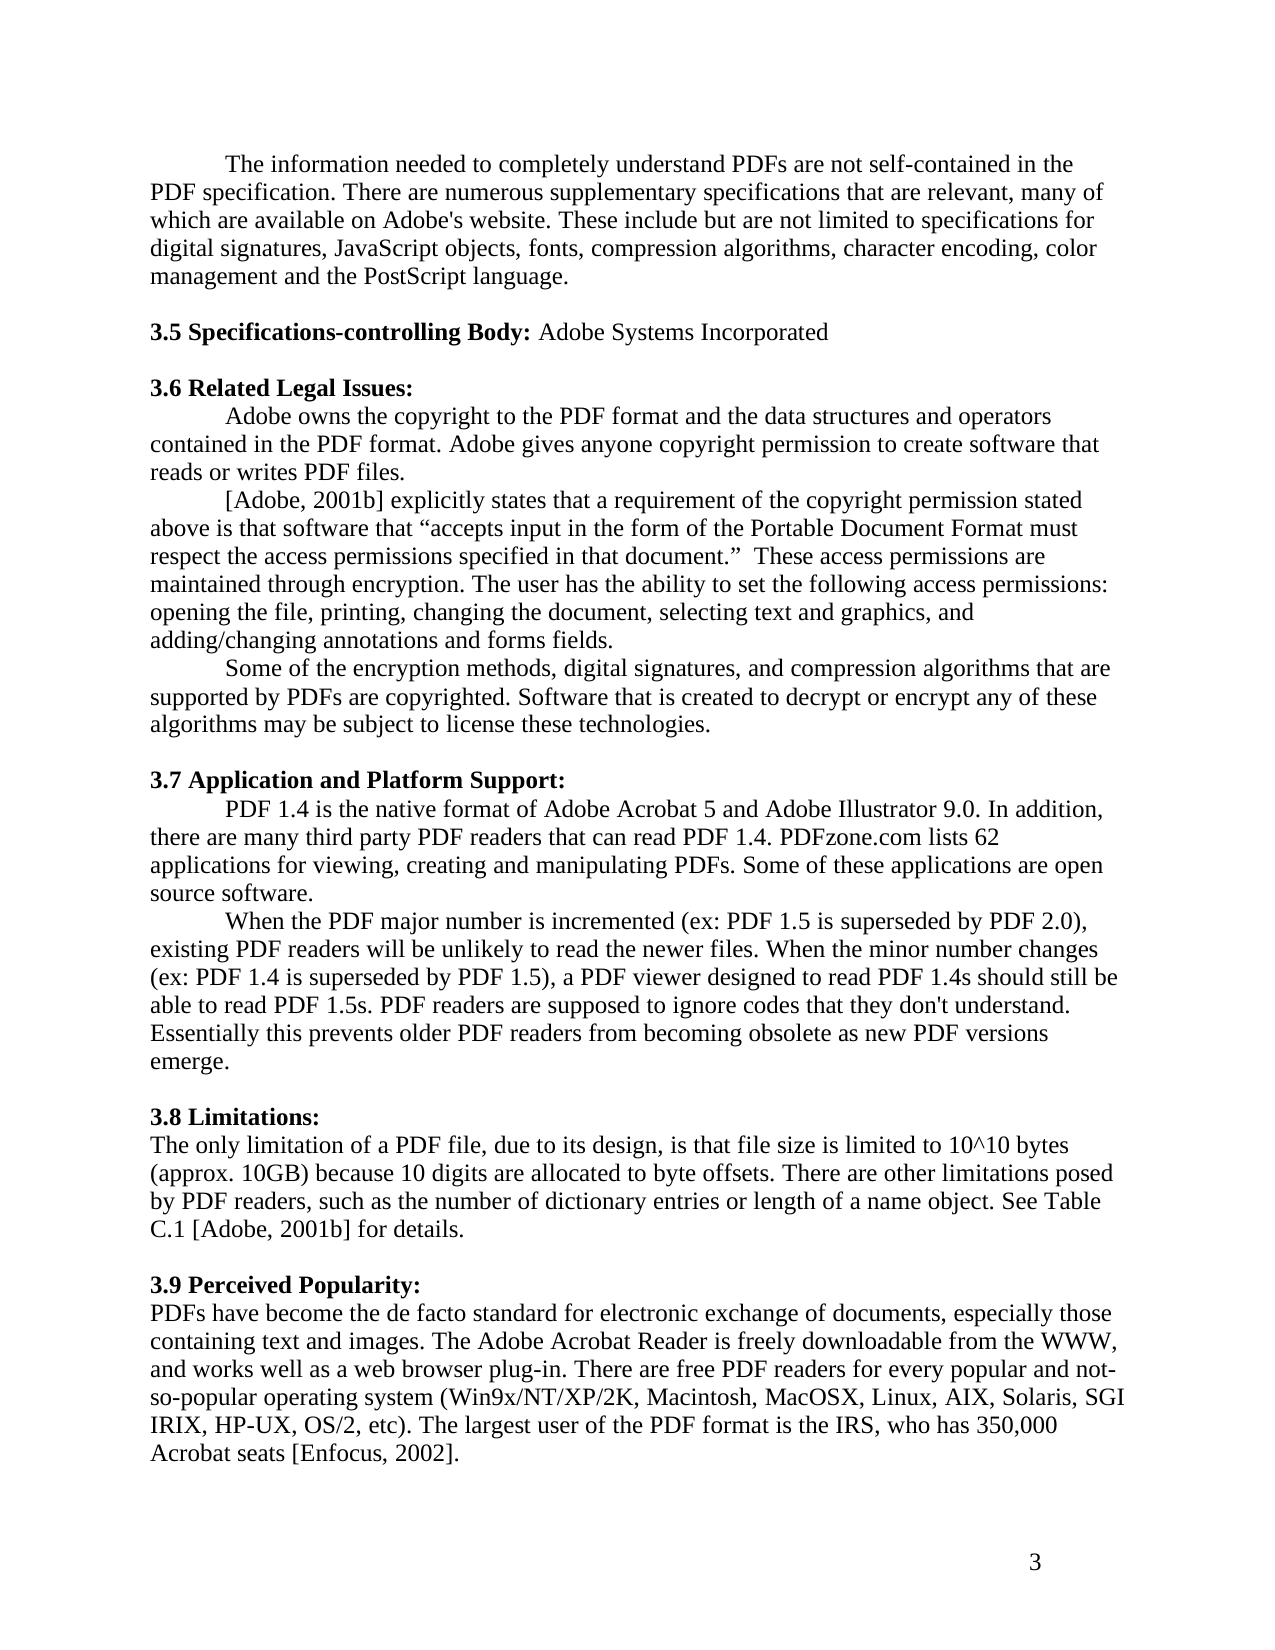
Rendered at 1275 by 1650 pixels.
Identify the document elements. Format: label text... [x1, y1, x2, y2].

text Adobe owns the copyright to the PDF format and the data structures and operators contained in the PDF format. Adobe gives anyone copyright permission to create software that reads or writes PDF files. [150, 402, 1125, 486]
text 3.7 Application and Platform Support: [150, 766, 1125, 794]
text Some of the encryption methods, digital signatures, and compression algorithms that are supported by PDFs are copyrighted. Software that is created to decrypt or encrypt any of these algorithms may be subject to license these technologies. [150, 654, 1125, 738]
text When the PDF major number is incremented (ex: PDF 1.5 is superseded by PDF 2.0), existing PDF readers will be unlikely to read the newer files. When the minor number changes (ex: PDF 1.4 is superseded by PDF 1.5), a PDF viewer designed to read PDF 1.4s should still be able to read PDF 1.5s. PDF readers are supposed to ignore codes that they don't understand. Essentially this prevents older PDF readers from becoming obsolete as new PDF versions emerge. [150, 907, 1125, 1075]
text The only limitation of a PDF file, due to its design, is that file size is limited to 10^10 bytes (approx. 10GB) because 10 digits are allocated to byte offsets. There are other limitations posed by PDF readers, such as the number of dictionary entries or length of a name object. See Table C.1 [Adobe, 2001b] for details. [150, 1131, 1125, 1243]
text 3.6 Related Legal Issues: [150, 374, 1125, 402]
text 3.5 Specifications-controlling Body: Adobe Systems Incorporated [150, 318, 1125, 346]
text 3.9 Perceived Popularity: [150, 1271, 1125, 1299]
text PDF 1.4 is the native format of Adobe Acrobat 5 and Adobe Illustrator 9.0. In addition, there are many third party PDF readers that can read PDF 1.4. PDFzone.com lists 62 applications for viewing, creating and manipulating PDFs. Some of these applications are open source software. [150, 794, 1125, 907]
text 3.8 Limitations: [150, 1103, 1125, 1131]
text PDFs have become the de facto standard for electronic exchange of documents, especially those containing text and images. The Adobe Acrobat Reader is freely downloadable from the WWW, and works well as a web browser plug-in. There are free PDF readers for every popular and not-so-popular operating system (Win9x/NT/XP/2K, Macintosh, MacOSX, Linux, AIX, Solaris, SGI IRIX, HP-UX, OS/2, etc). The largest user of the PDF format is the IRS, who has 350,000 Acrobat seats [Enfocus, 2002]. [150, 1299, 1125, 1467]
text [Adobe, 2001b] explicitly states that a requirement of the copyright permission stated above is that software that “accepts input in the form of the Portable Document Format must respect the access permissions specified in that document.” These access permissions are maintained through encryption. The user has the ability to set the following access permissions: opening the file, printing, changing the document, selecting text and graphics, and adding/changing annotations and forms fields. [150, 486, 1125, 654]
text The information needed to completely understand PDFs are not self-contained in the PDF specification. There are numerous supplementary specifications that are relevant, many of which are available on Adobe's website. These include but are not limited to specifications for digital signatures, JavaScript objects, fonts, compression algorithms, character encoding, color management and the PostScript language. [150, 150, 1125, 290]
